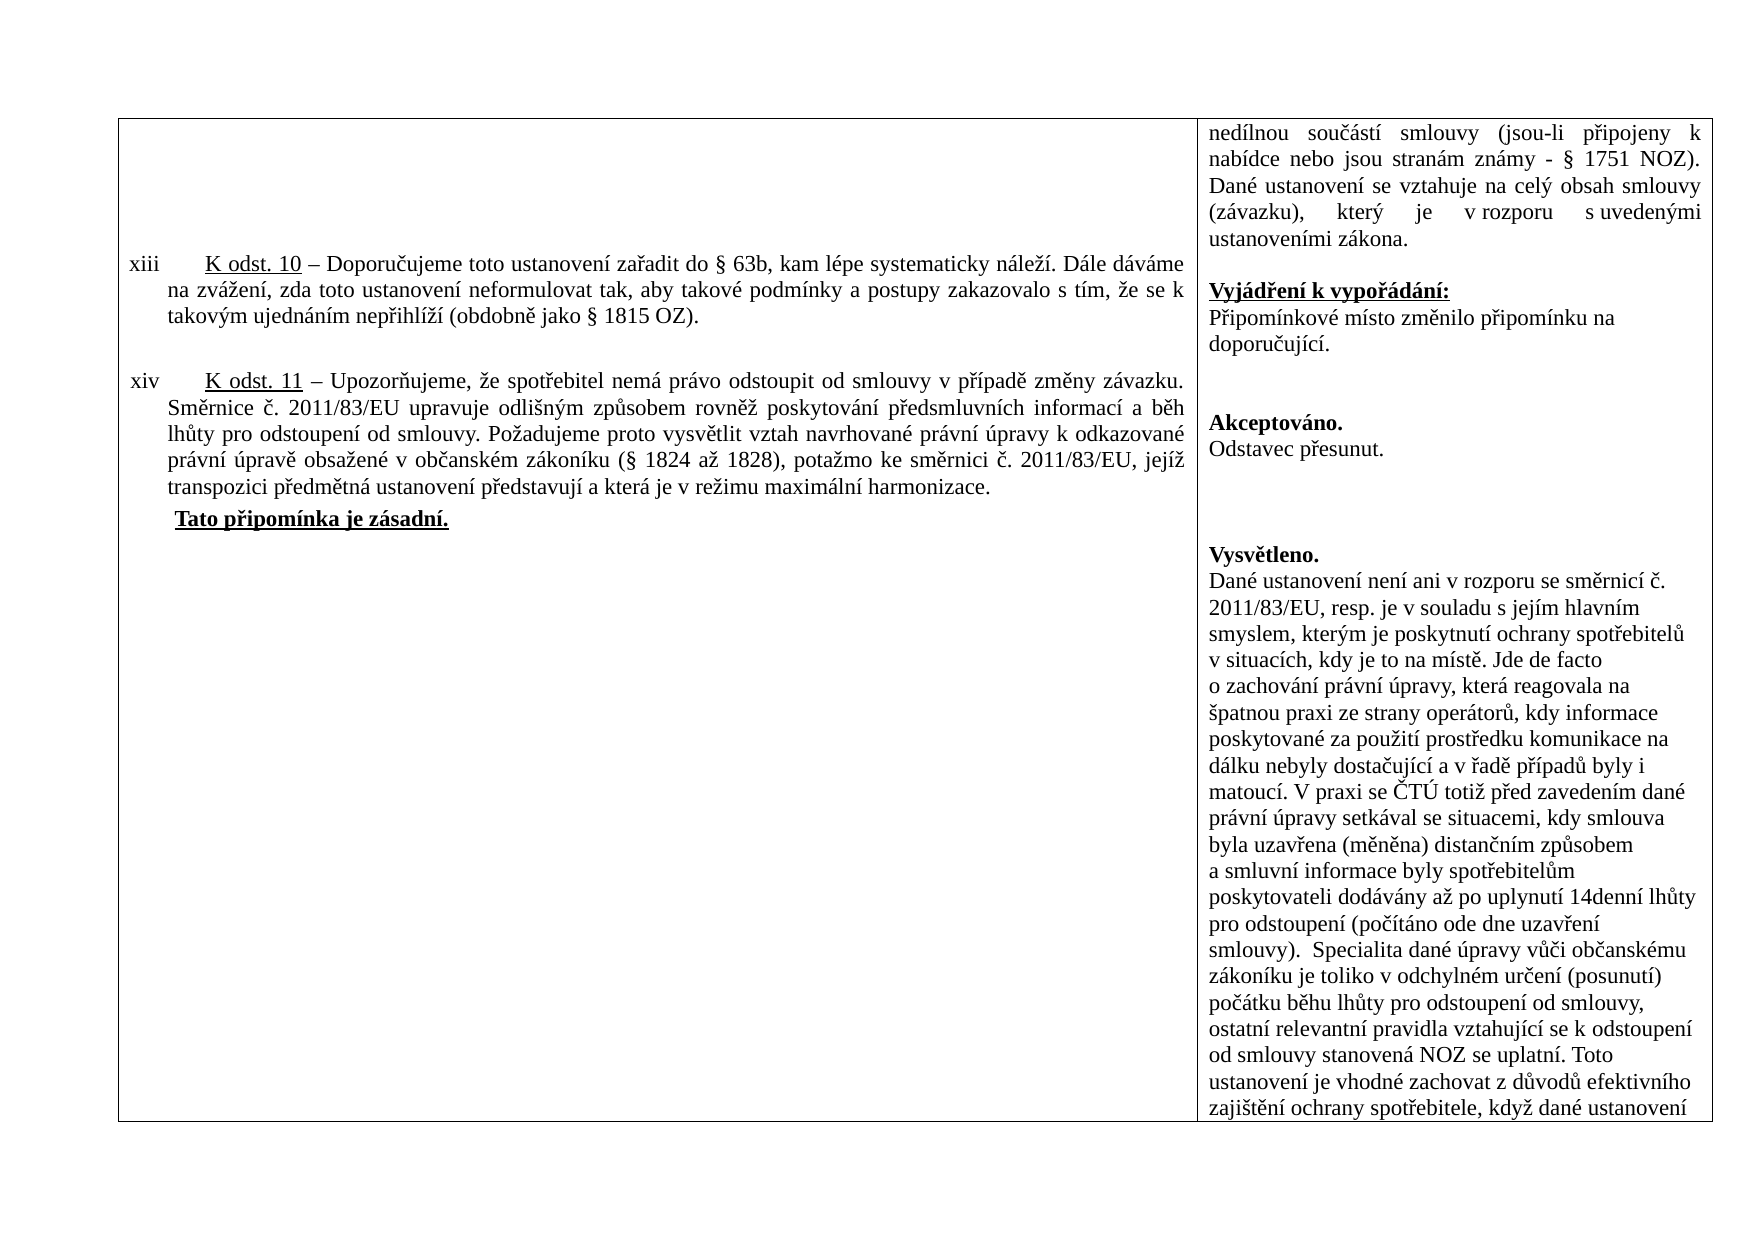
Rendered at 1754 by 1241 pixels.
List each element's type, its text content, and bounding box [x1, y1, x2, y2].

table_cell nedílnou součástí smlouvy (jsou-li připojeny k nabídce nebo jsou stranám známy - § 1751 NOZ). Dané ustanovení se vztahuje na celý obsah smlouvy (závazku), který je v rozporu s uvedenými ustanoveními zákona. Vyjádření k vypořádání: Připomínkové místo změnilo připomínku na doporučující. Akceptováno. Odstavec přesunut. Vysvětleno. Dané ustanovení není ani v rozporu se směrnicí č. 2011/83/EU, resp. je v souladu s jejím hlavním smyslem, kterým je poskytnutí ochrany spotřebitelů v situacích, kdy je to na místě. Jde de facto o zachování právní úpravy, která reagovala na špatnou praxi ze strany operátorů, kdy informace poskytované za použití prostředku komunikace na dálku nebyly dostačující a v řadě případů byly i matoucí. V praxi se ČTÚ totiž před zavedením dané právní úpravy setkával se situacemi, kdy smlouva byla uzavřena (měněna) distančním způsobem a smluvní informace byly spotřebitelům poskytovateli dodávány až po uplynutí 14denní lhůty pro odstoupení (počítáno ode dne uzavření smlouvy). Specialita dané úpravy vůči občanskému zákoníku je toliko v odchylném určení (posunutí) počátku běhu lhůty pro odstoupení od smlouvy, ostatní relevantní pravidla vztahující se k odstoupení od smlouvy stanovená NOZ se uplatní. Toto ustanovení je vhodné zachovat z důvodů efektivního zajištění ochrany spotřebitele, když dané ustanovení [1198, 119, 1712, 1121]
table_cell K Čl. I bodu 194 – § 63 K ustanovení jako celku – Jednotlivé odstavce se obsahově týkají různých oblastí. Některé se vztahují na poskytování informací před uzavřením smlouvy, další upravují shrnutí smlouvy a jiné se vztahují k právům a povinnostem za trvání závazku, což může být složité pro orientaci v předpisu. Pro lepší přehlednost bychom tak doporučovali navrhovaný § 63 rozdělit, a to například na „předsmluvní informace“ (odst. 1 až 3 a 6), „poskytnutí smlouvy spotřebiteli“ (odst. 5), „sledování a kontrolu využívání služeb“ (odst. 7 a 8), samostatné ustanovení s obsahem odst. 4, „smlouvy uzavírané distančním způsobem“ (odst. 11), „pravomoc Úřadu“ (odst. 9) a „zakázaná ujednání“ (odst. 10). K poznámkám pod čarou – Dle čl. 57 odst. 5 Legislativních pravidel vlády nahrazuje-li se ustanovení právního předpisu obsahující odkaz na poznámku pod čarou jiným textem, který již odkaz na tuto poznámku neobsahuje, a poznámka pod čarou se má zrušit, uvede se její zrušení samostatně v závěru příslušného bodu novely. Doporučujeme tedy zrušit poznámky pod čarou č. 62 a 63 zjevně odkazující na starý občanský zákoník v souladu s předchozí větou. K nadpisu – Zvolené slovní spojení není z jazykového hlediska příliš vhodné. Doporučujeme proto zvolit nějaké lépe znějící spojení, například „Poskytování informací“ nebo „Informační povinnosti“. K odst. 1 – V návětí doporučujeme vypustit slovo „následující“ a dvojtečku. K odst. 1 písm. a) – Odkaz v poznámce pod čarou je příliš široký. Ustanovení § 1826, uvedené v poznámce pod čarou, je transpozicí směrnice o e-commerce č. 2000/31/ES a nikoli směrnice č. 2011/83/EU. Zákon o cenách podle našeho názoru směrnici č. 2011/83/EU rovněž netransponuje. Pro lepší orientaci subjektů této informační povinnosti doporučujeme toto transpoziční ustanovení zpřesnit odkazem na konkrétní ustanovení občanského zákoníku, která transponují čl. 5 a 6 směrnice č. 2011/83/EU, tedy § 1811 a 1820, přímo v textu zákona. K odst. 2 – Doporučujeme namísto spojení „jednoduchým a srozumitelným způsobem“ použít spojení „jasně a srozumitelně“, jak se slova „in a clear and comprehensible manner“ v českém právním řádu jinak běžně překládají (viz např. § 1811 odst. 1 OZ). Dále doporučujeme odkázat na definici trvalého nosiče v českém právním řádu. V současné době jde o § 1819 občanského zákoníku („textová podoba“). Toto ustanovení však bude dotčeno připravovanou novelou (č.j. OVA 1170/19, § 563a). V ustanovení je dále ohledně způsobu zpřístupnění dokumentu s informacemi odkazováno na odstavec 1, který však toto neupravuje. Doporučujeme proto tento odkaz vypustit a specifikovat, jakým způsobem má být dokument s informacemi zpřístupněn. K odst. 5 – V úvodu ustanovení chybí stanovení časového okamžiku, k němuž má poskytovatel informační povinnost plnit. Doporučujeme jej zde proto uvést. Z formálního hlediska není vhodné, aby ustanovení obsahovalo samostatný nečíslovaný odstavec. Doporučujeme tedy buď z textu na konci odst. 5 udělat v pořadí další odstavec č. 6 a zbylé odstavce přečíslovat, nebo ustanovení jiným způsobem přeformulovat. K odst. 5 písm. a) – Ustanovení je značně nepřehledné, doporučujeme jej proto zestručnit. Není nutné rozlišovat mezi poskytovatelem, který je fyzickou osobou, a poskytovatelem, který je právnickou osobou. Jménem se rozumí i název právnické osoby (§ 132 odst. 1 OZ). Rovněž pojem „sídlo“ lze použít i ve vztahu k fyzické osobě podnikající (§ 429 OZ). Informace o osobách oprávněných jednat za právnickou osobu je podle našeho názoru nadbytečná a může být vypuštěna. Doplnit naopak doporučujeme „kontaktní údaj“, kterým může být například emailová adresa nebo telefonní číslo. Slovo „reklamace“ pak doporučujeme nahradit slovem „stížnost“, které má širší obsah. K odst. 5 písm. d) – Slova „smluv uzavíraných na dálku“ doporučujeme nahradit slovy „smluv uzavíraných distančním způsobem“, jak je označuje občanský zákoník (oddíl 2 – § 1820 až 1851). Případně je možné toto upřesnění z textu vypustit, neboť samo o sobě nemá normativní povahu (pravidlo se na tyto smlouvy bude vztahovat i bez výslovné zmínky). K poslední větě - Souhlas spotřebitele má být dle Kodexu podmínkou účinnosti smlouvy, nikoli její platnosti (the contract shall become effective…). Doporučujeme tedy slova „vstupuje v platnost“ nahradit slovy „nabývá účinnosti“. Kodex dále požaduje pouze potvrzení souhlasu, umožňuje tedy potvrzení i jiným způsobem než výslovně. Vzhledem k úplné harmonizaci tedy není vhodné, aby byl požadován výslovný souhlas, proto doporučujeme slovo „výslovně“ vypustit. K odst. 6 – Považujeme za nevhodné činit údaje uvedené v bodech 1 a 3 nedílnou součástí smlouvy. Shodné pravidlo, které je obsaženo v čl. 102 odst. 4 Kodexu, obsahuje také čl. 6 odst. 5 směrnice č. 2011/83/EU o právech spotřebitelů. Nyní je toto ustanovení transponováno v § 1822 OZ a je předmětem již zmíněné připravované novely občanského zákoníku (č.j. OVA 1170/19). Upozorňujeme, že smyslem předmětného pravidla (že se určité náležitosti stávají nedílnou součástí smlouvy) je vtáhnout do obsahu budoucího závazku určité náležitosti, bez ohledu na to, zda si je strany ujednaly (tzv. implicitní obsah smlouvy). Cílem je, aby budoucí závazek vznikl s obsahem, který vyplývá z předsmluvních informací. I v případě, že tyto náležitosti ve smlouvě uvedeny nebudou, bude se jimi závazek řídit. Tato technika není vhodná v případě, kdy se naopak vyžaduje, aby určité náležitosti byly ve smlouvě výslovně uvedeny – typicky údaje o smluvních stranách, číslo uživatele apod. Takovéto údaje nejsou obsahem závazku (nevymezují práva a povinnosti stran), ale údaji identifikujícími smluvní strany (vymezující subjekty závazku). Navrhovaná úprava vede k výkladu, že bez výslovné dohody smluvních stran např. nemůže účastník změnit své příjmení nebo poskytovatel svého jednatele. Požadujeme tedy ustanovení rozdělit a dle výše uvedeného upravit samostatně údaje, které jsou nedílnou součástí smlouvy, a to bez ohledu na to zda jsou v ní výslovně uvedeny nebo ne, a údaje, jež jsou ve smlouvě výslovně uvedeny, ale nejsou její nedílnou součástí (tzn. je možné je měnit i jednostranně), protože nezakládají práva a povinnosti. Tato připomínka je zásadní. K odst. 9 – V odůvodnění navrhovatel uvádí, že pravomoc Úřadu změnit smluvní podmínky (smlouvu nebo zveřejněný návrh smlouvy) se má uplatnit zejména v případech, kdy nejsou dodrženy požadavky navrhovaného § 63 odst. 1, tj. v případě, kdy smlouva neobsahuje některou z povinných obsahových náležitostí. Upozorňujeme, že podle navrhovaného znění odstavce 6 jsou nedílnou součástí smlouvy informace uvedené v odstavcích 1 až 3 a 5. Tedy i v případě, že tyto informace nebudou v samotném textu smlouvy uvedeny, bude se jimi obsah závazku řídit. Smluvní ujednání, která by byla v rozporu se zákonem, pak budou neplatná. Obsah závazku lze zásadně měnit jen dohodou stran. Není proto zřejmé, jak by mohlo dojít k jednostranné změně závazku na základě rozhodnutí Úřadu v případě, že nebyla možnost takovéto změny předem ujednána (viz i § 1752 OZ). Výše uvedená pravomoc Úřadu by dávala smysl jen ve vztahu k obchodním podmínkám poskytovatele, kde by mohla dobře působit do budoucnosti. Požadujeme tedy rozlišovat mezi konkrétní smlouvou uzavřenou s uživatelem a obchodními podmínkami, které poskytovatel standardně využívá při svých obchodech. Pravomoc Úřadu měnit obsah závazku pak požadujeme buď zcela vypustit, nebo modifikovat tak, aby se vztahovala jen na obchodní podmínky a jen s účinky do budoucnosti. Tato připomínka je zásadní. K odst. 10 – Doporučujeme toto ustanovení zařadit do § 63b, kam lépe systematicky náleží. Dále dáváme na zvážení, zda toto ustanovení neformulovat tak, aby takové podmínky a postupy zakazovalo s tím, že se k takovým ujednáním nepřihlíží (obdobně jako § 1815 OZ). K odst. 11 – Upozorňujeme, že spotřebitel nemá právo odstoupit od smlouvy v případě změny závazku. Směrnice č. 2011/83/EU upravuje odlišným způsobem rovněž poskytování předsmluvních informací a běh lhůty pro odstoupení od smlouvy. Požadujeme proto vysvětlit vztah navrhované právní úpravy k odkazované právní úpravě obsažené v občanském zákoníku (§ 1824 až 1828), potažmo ke směrnici č. 2011/83/EU, jejíž transpozici předmětná ustanovení představují a která je v režimu maximální harmonizace. Tato připomínka je zásadní. Dále doporučujeme hovořit o listinné nebo elektronické „podobě“ (nikoli formě), neboť se jedná o jednotlivé podoby písemné formy. [119, 119, 1197, 1121]
